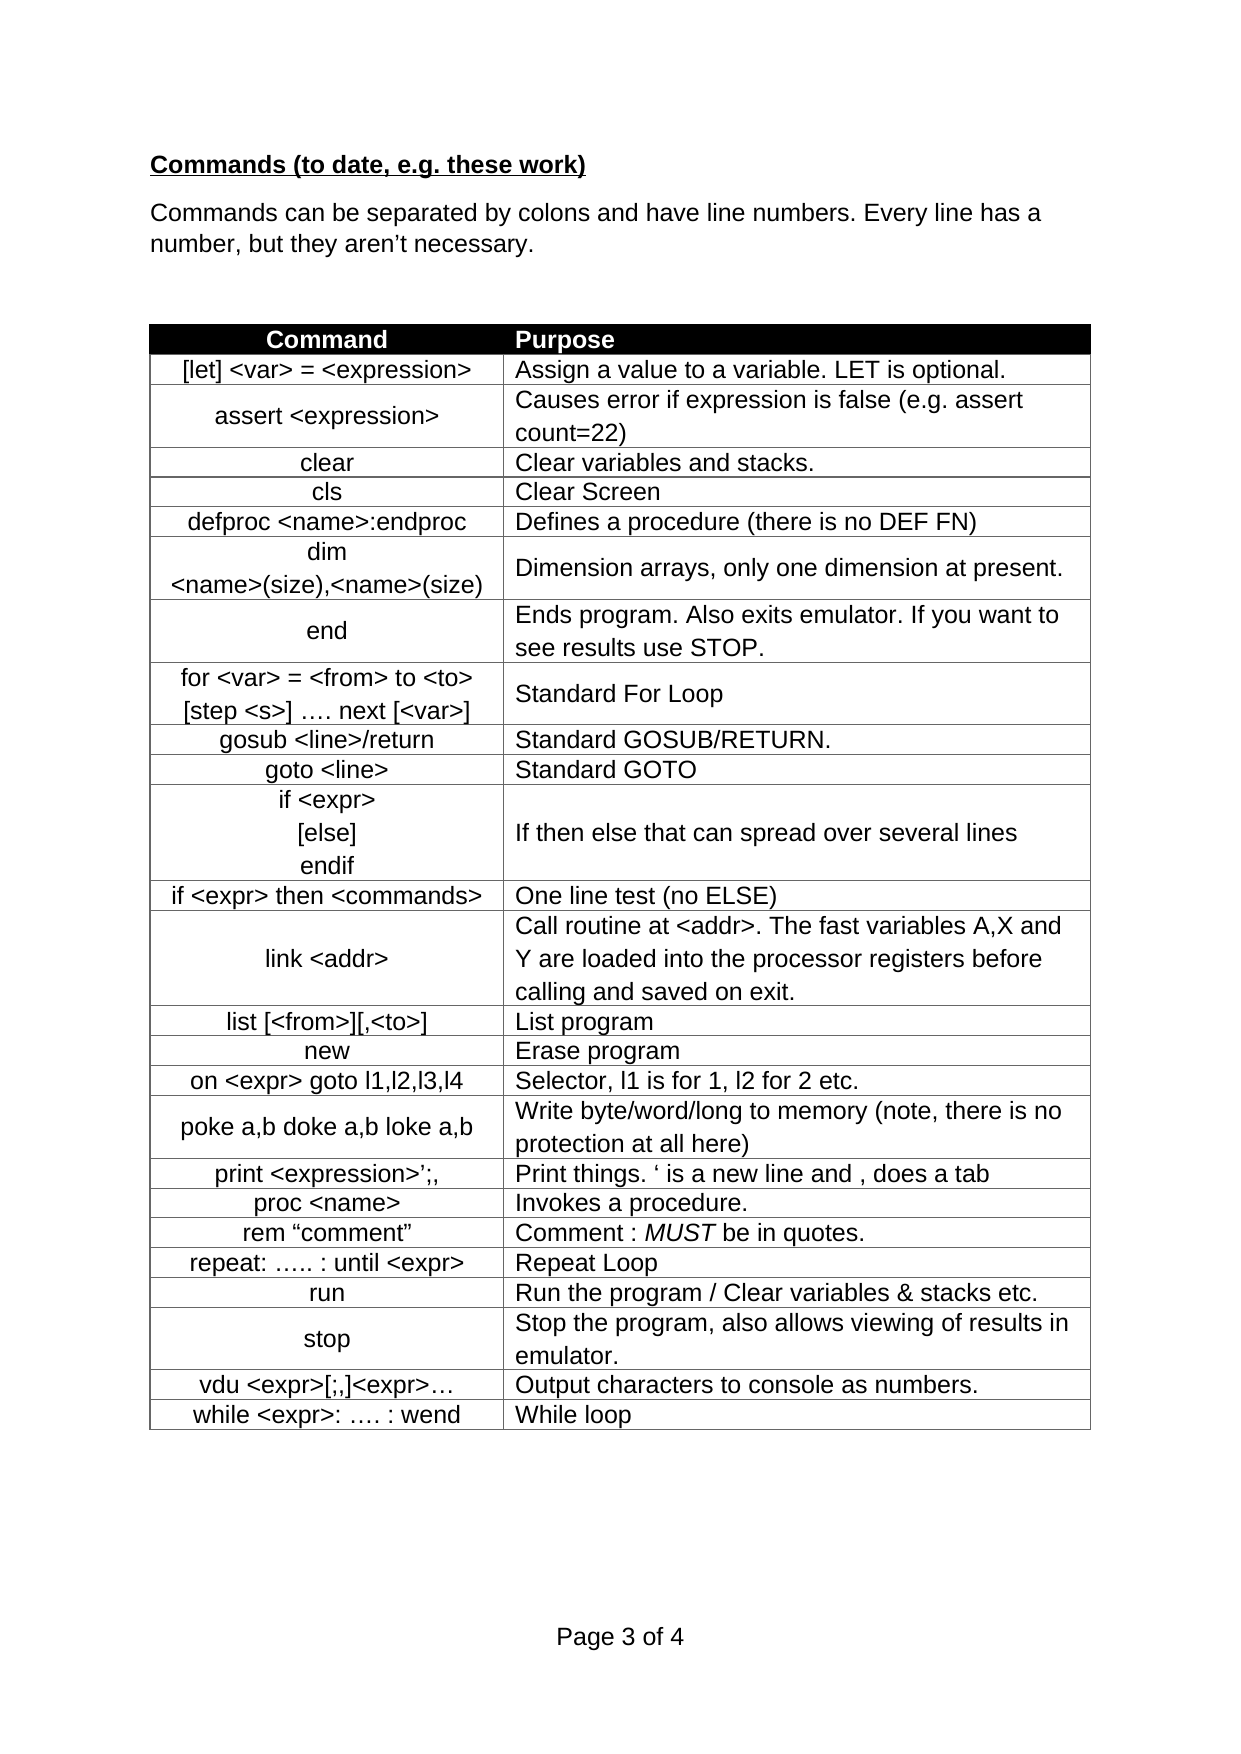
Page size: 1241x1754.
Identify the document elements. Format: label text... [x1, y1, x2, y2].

table_cell rem “comment” [151, 1218, 503, 1247]
table_cell end [151, 600, 503, 662]
text Commands can be separated by colons and have line numbers. Every line has a number, but they aren’t necessary. [150, 198, 1090, 257]
table_cell Clear variables and stacks. [504, 448, 1090, 476]
table_cell Repeat Loop [504, 1248, 1090, 1277]
table_cell goto <line> [151, 755, 503, 784]
table_cell poke a,b doke a,b loke a,b [151, 1096, 503, 1158]
table_cell Causes error if expression is false (e.g. assert count=22) [504, 385, 1090, 447]
table_cell [let] <var> = <expression> [151, 355, 503, 384]
table_cell Selector, l1 is for 1, l2 for 2 etc. [504, 1066, 1090, 1095]
table_cell list [<from>][,<to>] [151, 1006, 503, 1035]
table_cell link <addr> [151, 911, 503, 1005]
table_cell gosub <line>/return [151, 725, 503, 754]
table_cell repeat: ….. : until <expr> [151, 1248, 503, 1277]
table_cell If then else that can spread over several lines [504, 785, 1090, 880]
table_cell One line test (no ELSE) [504, 881, 1090, 909]
table_cell while <expr>: …. : wend [151, 1400, 503, 1429]
table_cell cls [151, 478, 503, 506]
table_cell Standard For Loop [504, 663, 1090, 724]
table_cell Ends program. Also exits emulator. If you want to see results use STOP. [504, 600, 1090, 662]
table_cell clear [151, 448, 503, 476]
table_cell on <expr> goto l1,l2,l3,l4 [151, 1066, 503, 1095]
text Commands (to date, e.g. these work) [150, 150, 1090, 179]
table_cell dim <name>(size),<name>(size) [151, 537, 503, 599]
table_cell Clear Screen [504, 478, 1090, 506]
table_cell proc <name> [151, 1189, 503, 1217]
table_cell Write byte/word/long to memory (note, there is no protection at all here) [504, 1096, 1090, 1158]
table_cell run [151, 1278, 503, 1307]
table_cell Print things. ‘ is a new line and , does a tab [504, 1159, 1090, 1187]
table_cell Assign a value to a variable. LET is optional. [504, 355, 1090, 384]
table_cell Defines a procedure (there is no DEF FN) [504, 507, 1090, 536]
table_cell While loop [504, 1400, 1090, 1429]
table_cell vdu <expr>[;,]<expr>… [151, 1370, 503, 1399]
table_cell List program [504, 1006, 1090, 1035]
table_cell Call routine at <addr>. The fast variables A,X and Y are loaded into the processor registers before calling and saved on exit. [504, 911, 1090, 1005]
table_cell Stop the program, also allows viewing of results in emulator. [504, 1308, 1090, 1369]
table_cell Erase program [504, 1036, 1090, 1065]
table_cell Standard GOTO [504, 755, 1090, 784]
table_cell Standard GOSUB/RETURN. [504, 725, 1090, 754]
table_cell if <expr> [else] endif [151, 785, 503, 880]
table_cell new [151, 1036, 503, 1065]
table_header Command [151, 325, 503, 354]
table_cell Comment : MUST be in quotes. [504, 1218, 1090, 1247]
table_cell defproc <name>:endproc [151, 507, 503, 536]
table_cell print <expression>’;, [151, 1159, 503, 1187]
table_cell for <var> = <from> to <to> [step <s>] …. next [<var>] [151, 663, 503, 724]
table_cell stop [151, 1308, 503, 1369]
table_cell assert <expression> [151, 385, 503, 447]
table_header Purpose [504, 325, 1090, 354]
table_cell Invokes a procedure. [504, 1189, 1090, 1217]
table_cell if <expr> then <commands> [151, 881, 503, 909]
table_cell Output characters to console as numbers. [504, 1370, 1090, 1399]
table_cell Dimension arrays, only one dimension at present. [504, 537, 1090, 599]
table_cell Run the program / Clear variables & stacks etc. [504, 1278, 1090, 1307]
